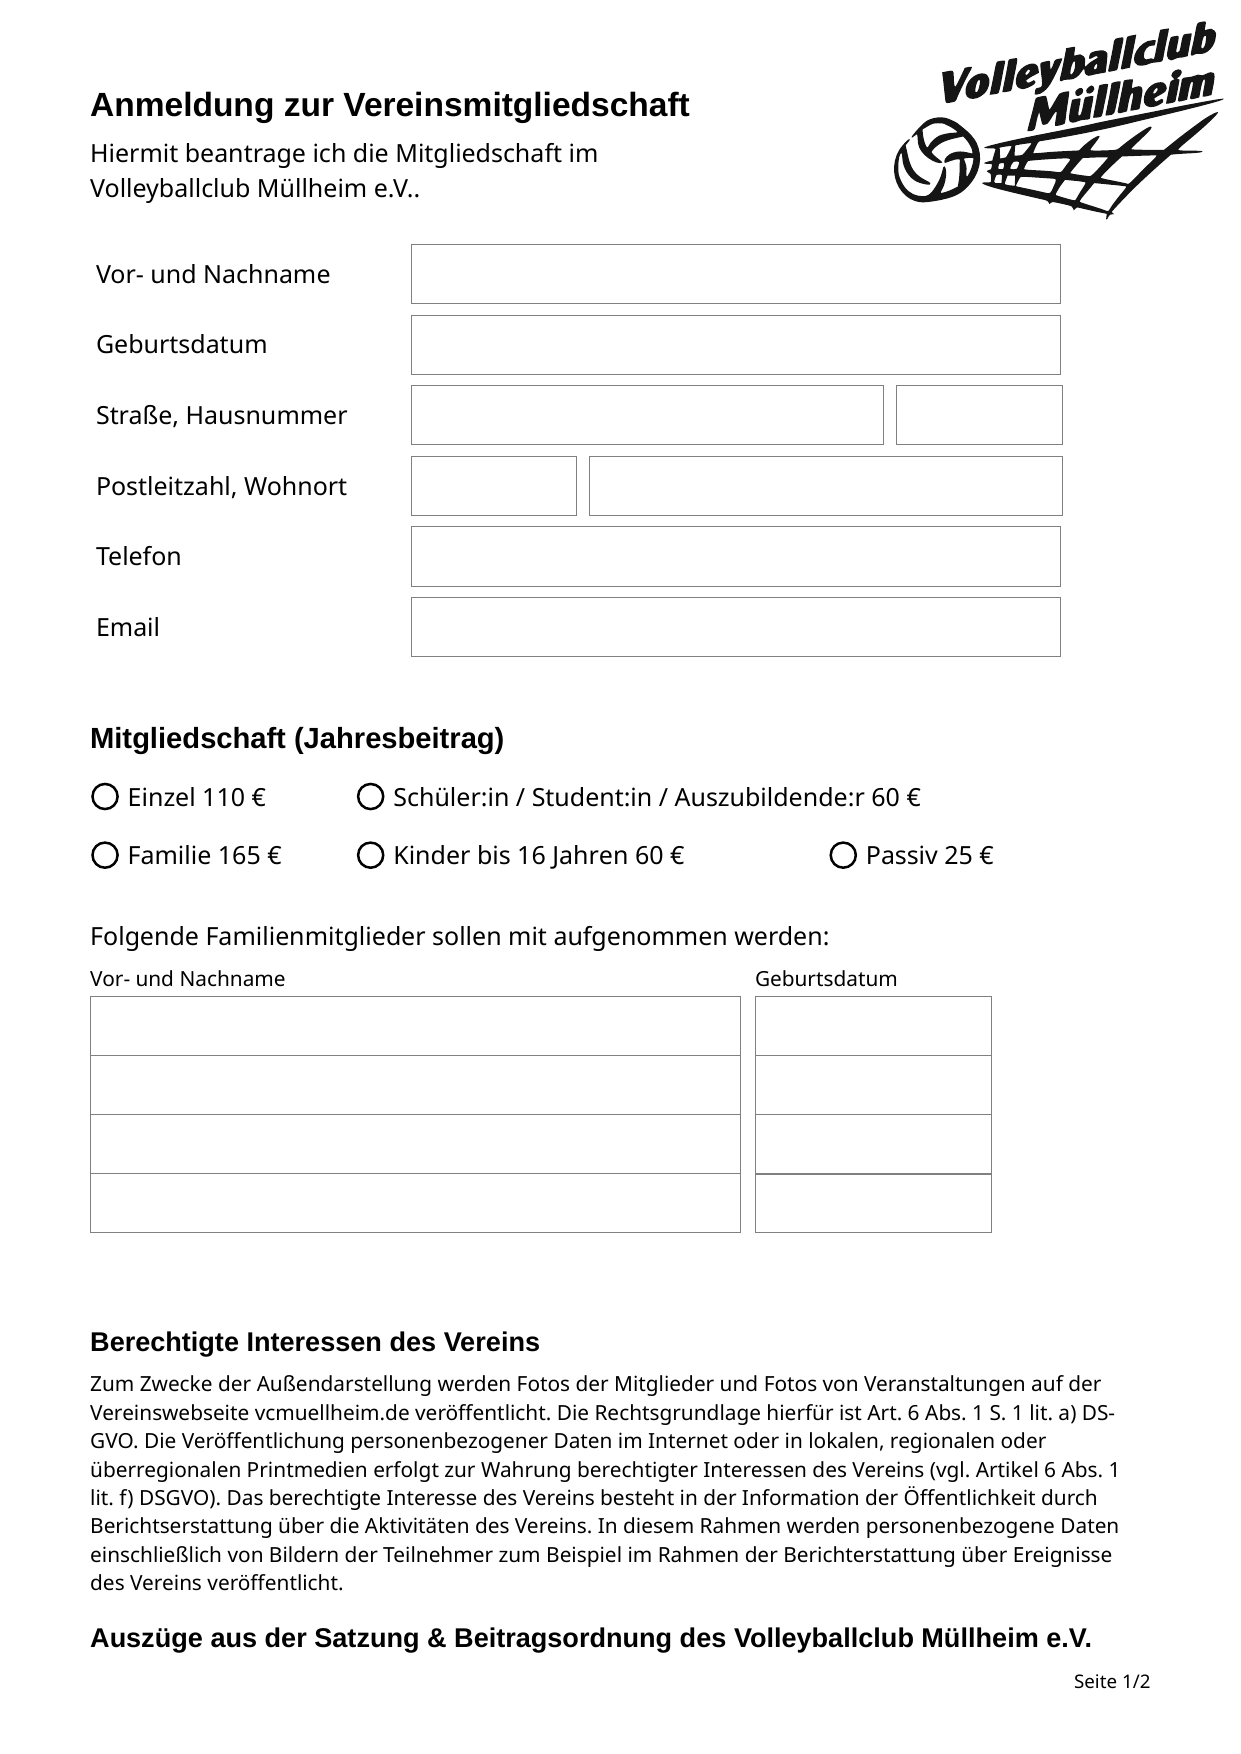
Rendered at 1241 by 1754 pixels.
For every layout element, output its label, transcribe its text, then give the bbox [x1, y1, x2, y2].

table_header Vor- und Nachname [90, 238, 405, 309]
table_cell Geburtsdatum [90, 309, 405, 379]
table_cell Email [90, 591, 405, 662]
table_cell [405, 521, 1151, 591]
table_cell [405, 309, 1151, 379]
table_cell [405, 380, 1151, 450]
table_cell [405, 591, 1151, 662]
text Folgende Familienmitglieder sollen mit aufgenommen werden: [90, 918, 1150, 953]
table_cell Postleitzahl, Wohnort [90, 450, 405, 521]
text Hiermit beantrage ich die Mitgliedschaft im Volleyballclub Müllheim e.V.. [90, 136, 1048, 204]
text Zum Zwecke der Außendarstellung werden Fotos der Mitglieder und Fotos von Veranstaltungen auf der Vereinswebseite vcmuellheim.de veröffentlicht. Die Rechtsgrundlage hierfür ist Art. 6 Abs. 1 S. 1 lit. a) DS-GVO. Die Veröffentlichung personenbezogener Daten im Internet oder in lokalen, regionalen oder überregionalen Printmedien erfolgt zur Wahrung berechtigter Interessen des Vereins (vgl. Artikel 6 Abs. 1 lit. f) DSGVO). Das berechtigte Interesse des Vereins besteht in der Information der Öffentlichkeit durch Berichtserstattung über die Aktivitäten des Vereins. In diesem Rahmen werden personenbezogene Daten einschließlich von Bildern der Teilnehmer zum Beispiel im Rahmen der Berichterstattung über Ereignisse des Vereins veröffentlicht. [90, 1369, 1150, 1597]
table_cell Telefon [90, 521, 405, 591]
subtitle Berechtigte Interessen des Vereins [90, 1326, 1150, 1357]
table_cell Straße, Hausnummer [90, 380, 405, 450]
table_cell [405, 450, 1151, 521]
text Vor- und Nachname Geburtsdatum [90, 964, 1150, 993]
table_header [405, 238, 1151, 309]
subtitle Anmeldung zur Vereinsmitgliedschaft [90, 85, 1150, 124]
subtitle Mitgliedschaft (Jahresbeitrag) [90, 721, 1150, 755]
subtitle Auszüge aus der Satzung & Beitragsordnung des Volleyballclub Müllheim e.V. [90, 1622, 1150, 1653]
